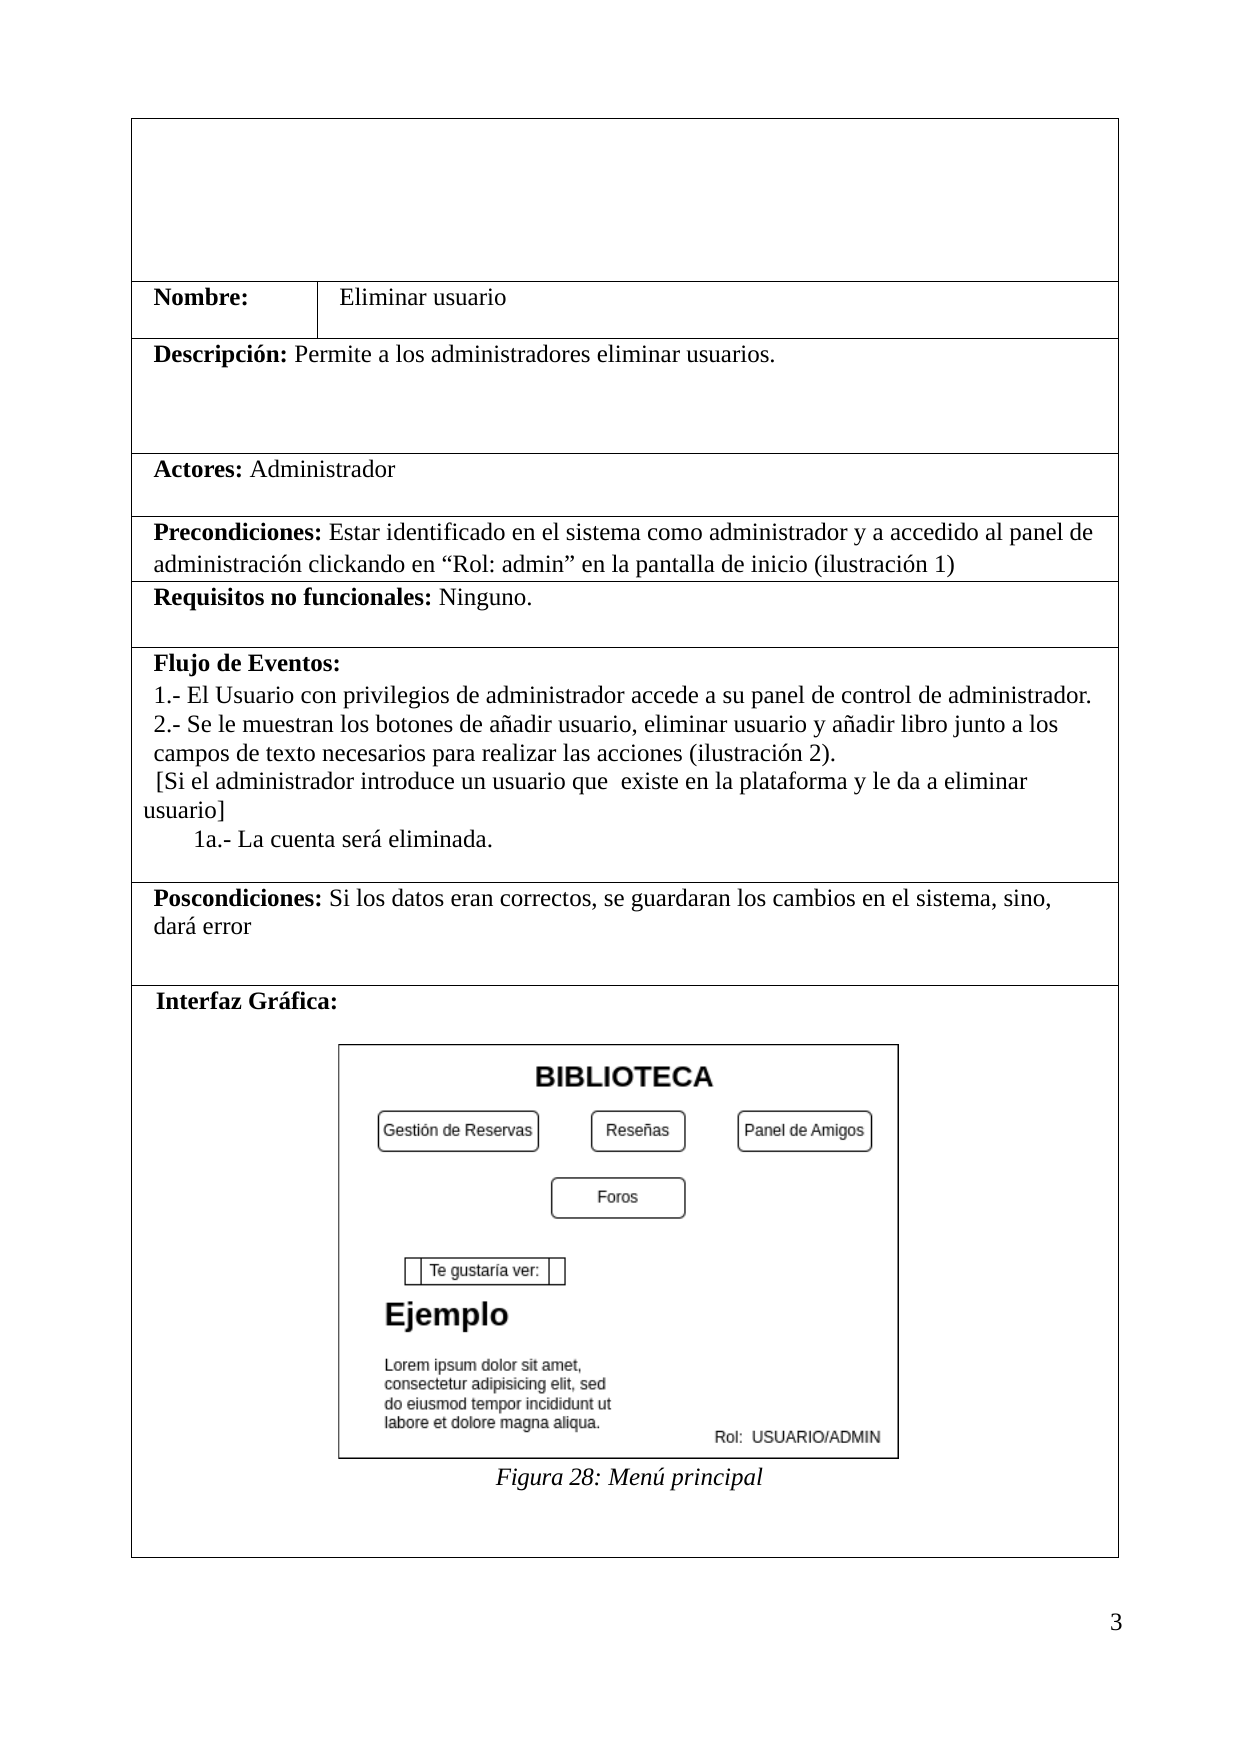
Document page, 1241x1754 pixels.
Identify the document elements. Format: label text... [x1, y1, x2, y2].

table_cell Requisitos no funcionales: Ninguno. [132, 582, 1118, 647]
table_cell Flujo de Eventos: 1.- El Usuario con privilegios de administrador accede a su panel de control de administrador. 2.- Se le muestran los botones de añadir usuario, eliminar usuario y añadir libro junto a los campos de texto necesarios para realizar las acciones (ilustración 2). [Si el administrador introduce un usuario que existe en la plataforma y le da a eliminar usuario] 1a.- La cuenta será eliminada. [132, 648, 1118, 882]
table_cell Eliminar usuario [318, 282, 1118, 338]
table_header [132, 119, 1118, 281]
table_cell Actores: Administrador [132, 454, 1118, 516]
picture [338, 1044, 899, 1459]
table_cell Precondiciones: Estar identificado en el sistema como administrador y a accedido al panel de administración clickando en “Rol: admin” en la pantalla de inicio (ilustración 1) [132, 517, 1118, 581]
table_cell Interfaz Gráfica: Figura 28: Menú principal [132, 986, 1118, 1557]
table_cell Descripción: Permite a los administradores eliminar usuarios. [132, 339, 1118, 453]
table_cell Nombre: [132, 282, 317, 338]
table_cell Poscondiciones: Si los datos eran correctos, se guardaran los cambios en el sistema, sino, dará error [132, 883, 1118, 985]
